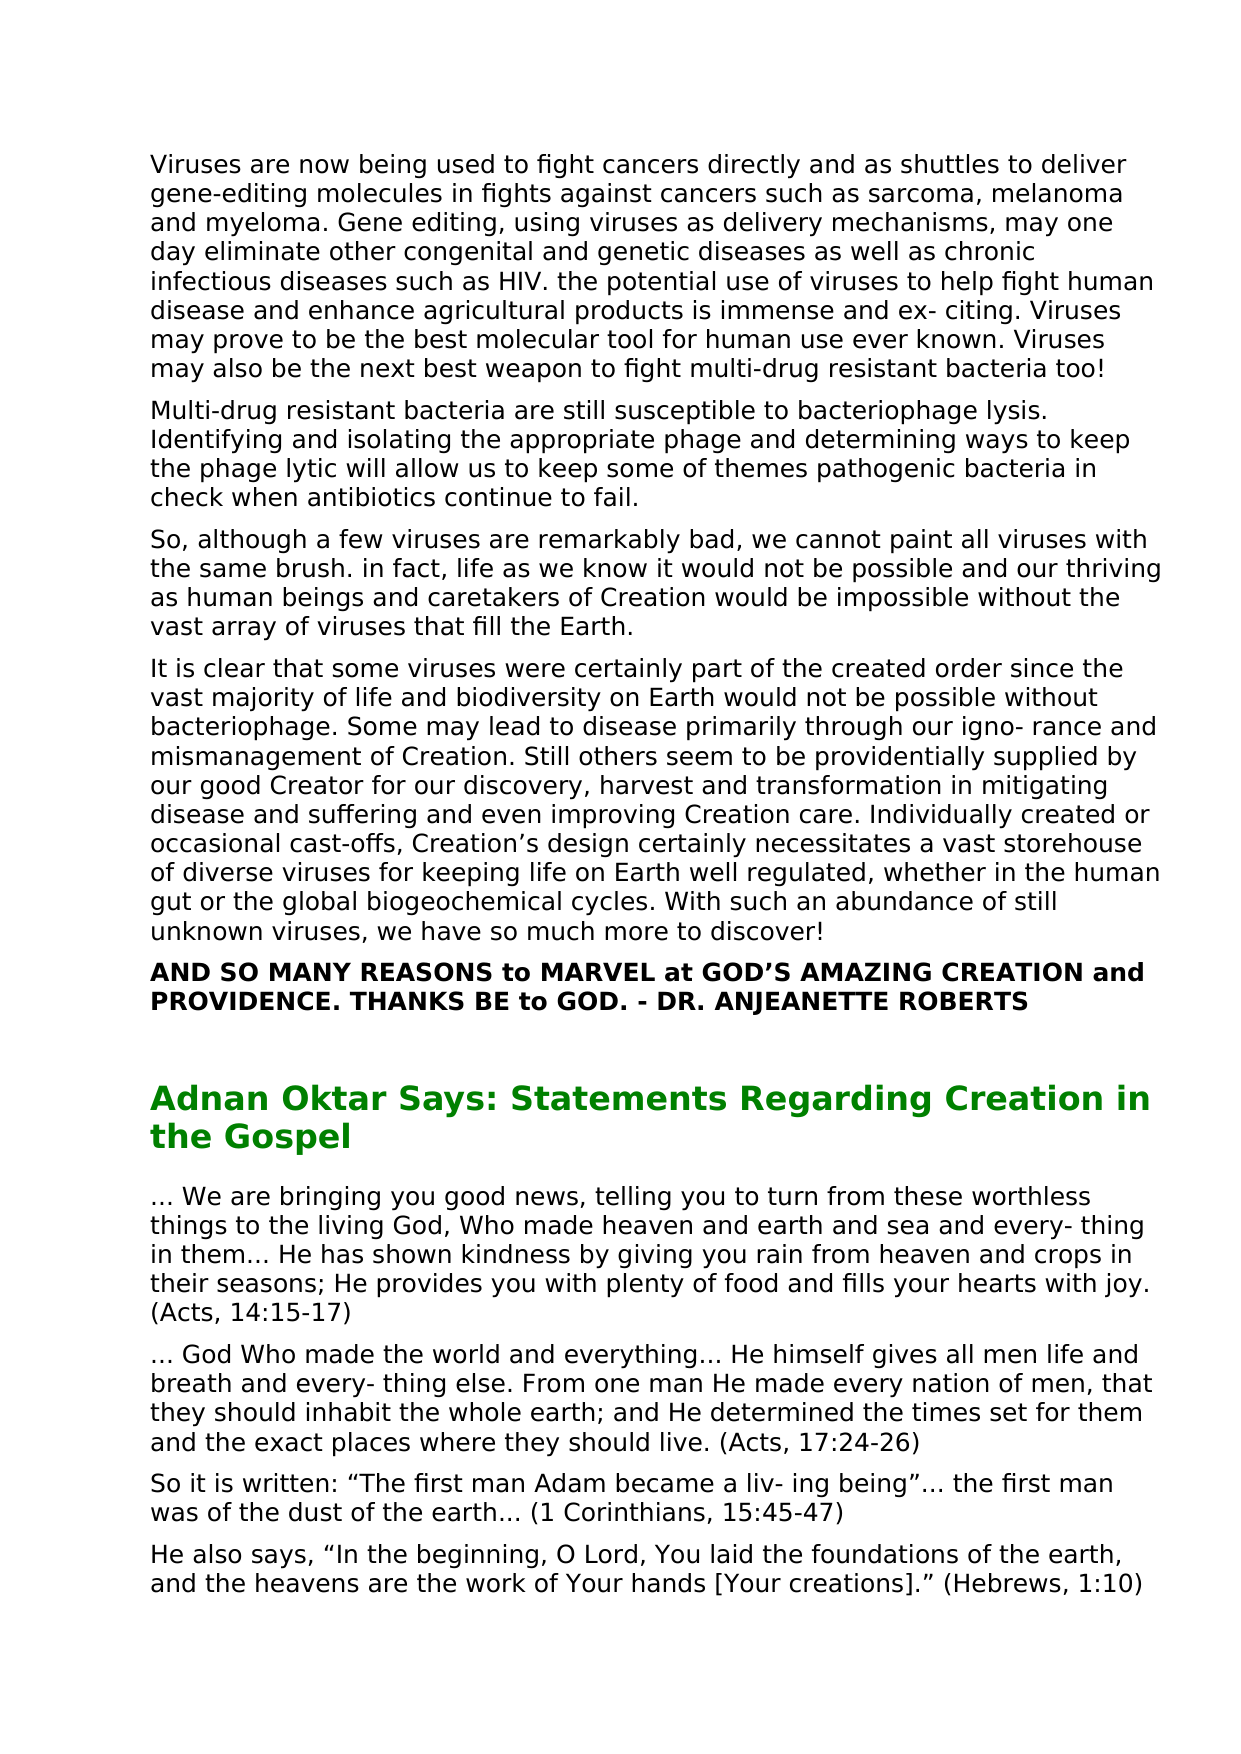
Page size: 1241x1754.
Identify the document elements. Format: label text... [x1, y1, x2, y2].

subtitle Adnan Oktar Says: Statements Regarding Creation in the Gospel [150, 1079, 1165, 1157]
text It is clear that some viruses were certainly part of the created order since the vast majority of life and biodiversity on Earth would not be possible without bacteriophage. Some may lead to disease primarily through our igno- rance and mismanagement of Creation. Still others seem to be providentially supplied by our good Creator for our discovery, harvest and transformation in mitigating disease and suffering and even improving Creation care. Individually created or occasional cast-offs, Creation’s design certainly necessitates a vast storehouse of diverse viruses for keeping life on Earth well regulated, whether in the human gut or the global biogeochemical cycles. With such an abundance of still unknown viruses, we have so much more to discover! [150, 654, 1165, 946]
text ... God Who made the world and everything... He himself gives all men life and breath and every- thing else. From one man He made every nation of men, that they should inhabit the whole earth; and He determined the times set for them and the exact places where they should live. (Acts, 17:24-26) [150, 1340, 1165, 1457]
text So it is written: “The first man Adam became a liv- ing being”... the first man was of the dust of the earth... (1 Corinthians, 15:45-47) [150, 1469, 1165, 1528]
text He also says, “In the beginning, O Lord, You laid the foundations of the earth, and the heavens are the work of Your hands [Your creations].” (Hebrews, 1:10) [150, 1540, 1165, 1598]
text ... We are bringing you good news, telling you to turn from these worthless things to the living God, Who made heaven and earth and sea and every- thing in them... He has shown kindness by giving you rain from heaven and crops in their seasons; He provides you with plenty of food and fills your hearts with joy. (Acts, 14:15-17) [150, 1182, 1165, 1328]
text So, although a few viruses are remarkably bad, we cannot paint all viruses with the same brush. in fact, life as we know it would not be possible and our thriving as human beings and caretakers of Creation would be impossible without the vast array of viruses that fill the Earth. [150, 525, 1165, 642]
text Viruses are now being used to fight cancers directly and as shuttles to deliver gene-editing molecules in fights against cancers such as sarcoma, melanoma and myeloma. Gene editing, using viruses as delivery mechanisms, may one day eliminate other congenital and genetic diseases as well as chronic infectious diseases such as HIV. the potential use of viruses to help fight human disease and enhance agricultural products is immense and ex- citing. Viruses may prove to be the best molecular tool for human use ever known. Viruses may also be the next best weapon to fight multi-drug resistant bacteria too! [150, 150, 1165, 383]
text AND SO MANY REASONS to MARVEL at GOD’S AMAZING CREATION and PROVIDENCE. THANKS BE to GOD. - DR. ANJEANETTE ROBERTS [150, 958, 1165, 1017]
text Multi-drug resistant bacteria are still susceptible to bacteriophage lysis. Identifying and isolating the appropriate phage and determining ways to keep the phage lytic will allow us to keep some of themes pathogenic bacteria in check when antibiotics continue to fail. [150, 396, 1165, 512]
